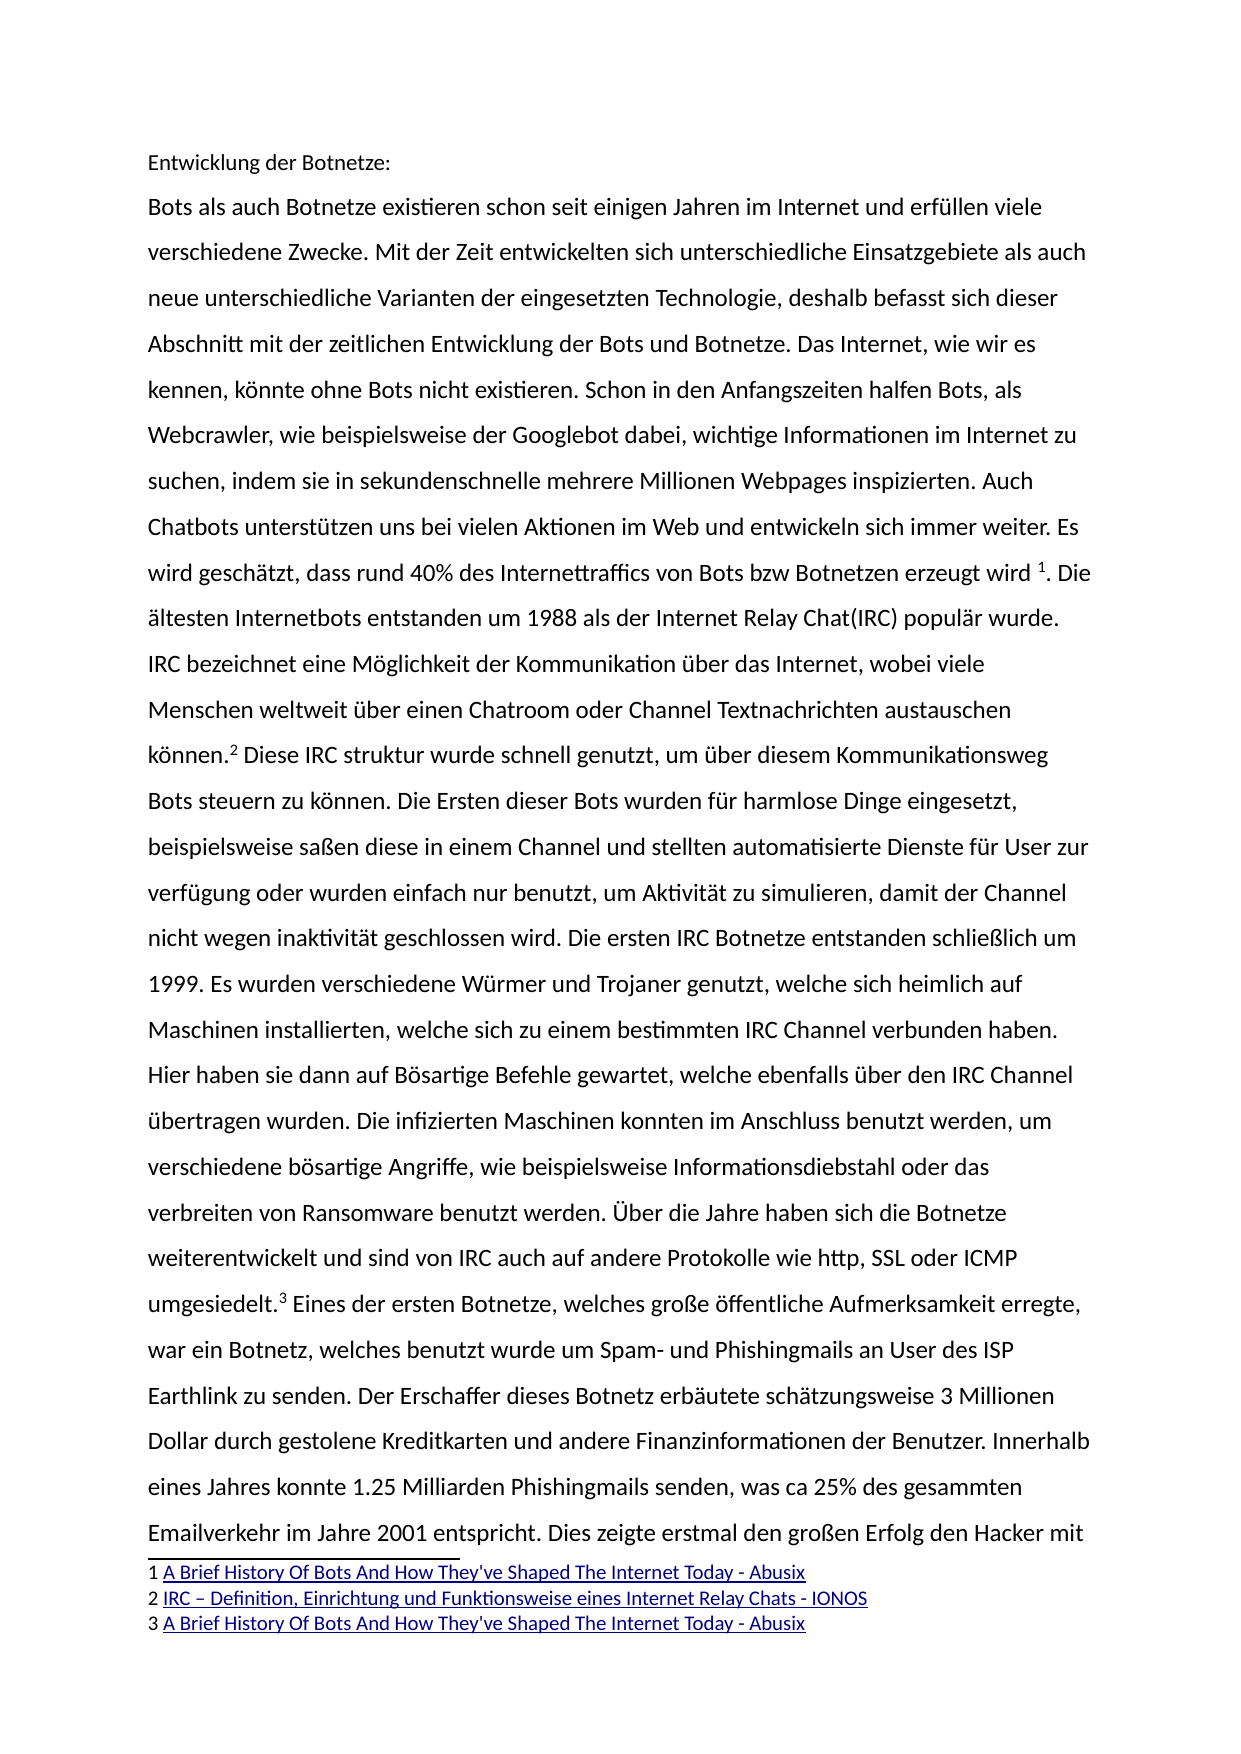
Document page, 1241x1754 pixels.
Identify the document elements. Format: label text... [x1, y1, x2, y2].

text Entwicklung der Botnetze: Bots als auch Botnetze existieren schon seit einigen Jahren im Internet und erfüllen viele verschiedene Zwecke. Mit der Zeit entwickelten sich unterschiedliche Einsatzgebiete als auch neue unterschiedliche Varianten der eingesetzten Technologie, deshalb befasst sich dieser Abschnitt mit der zeitlichen Entwicklung der Bots und Botnetze. Das Internet, wie wir es kennen, könnte ohne Bots nicht existieren. Schon in den Anfangszeiten halfen Bots, als Webcrawler, wie beispielsweise der Googlebot dabei, wichtige Informationen im Internet zu suchen, indem sie in sekundenschnelle mehrere Millionen Webpages inspizierten. Auch Chatbots unterstützen uns bei vielen Aktionen im Web und entwickeln sich immer weiter. Es wird geschätzt, dass rund 40% des Internettraffics von Bots bzw Botnetzen erzeugt wird . Die ältesten Internetbots entstanden um 1988 als der Internet Relay Chat(IRC) populär wurde. IRC bezeichnet eine Möglichkeit der Kommunikation über das Internet, wobei viele Menschen weltweit über einen Chatroom oder Channel Textnachrichten austauschen können. Diese IRC struktur wurde schnell genutzt, um über diesem Kommunikationsweg Bots steuern zu können. Die Ersten dieser Bots wurden für harmlose Dinge eingesetzt, beispielsweise saßen diese in einem Channel und stellten automatisierte Dienste für User zur verfügung oder wurden einfach nur benutzt, um Aktivität zu simulieren, damit der Channel nicht wegen inaktivität geschlossen wird. Die ersten IRC Botnetze entstanden schließlich um 1999. Es wurden verschiedene Würmer und Trojaner genutzt, welche sich heimlich auf Maschinen installierten, welche sich zu einem bestimmten IRC Channel verbunden haben. Hier haben sie dann auf Bösartige Befehle gewartet, welche ebenfalls über den IRC Channel übertragen wurden. Die infizierten Maschinen konnten im Anschluss benutzt werden, um verschiedene bösartige Angriffe, wie beispielsweise Informationsdiebstahl oder das verbreiten von Ransomware benutzt werden. Über die Jahre haben sich die Botnetze weiterentwickelt und sind von IRC auch auf andere Protokolle wie http, SSL oder ICMP umgesiedelt. Eines der ersten Botnetze, welches große öffentliche Aufmerksamkeit erregte, war ein Botnetz, welches benutzt wurde um Spam- und Phishingmails an User des ISP Earthlink zu senden. Der Erschaffer dieses Botnetz erbäutete schätzungsweise 3 Millionen Dollar durch gestolene Kreditkarten und andere Finanzinformationen der Benutzer. Innerhalb eines Jahres konnte 1.25 Milliarden Phishingmails senden, was ca 25% des gesammten Emailverkehr im Jahre 2001 entspricht. Dies zeigte erstmal den großen Erfolg den Hacker mit [148, 148, 1093, 1547]
text A Brief History Of Bots And How They've Shaped The Internet Today - Abusix [148, 1610, 1093, 1636]
text IRC – Definition, Einrichtung und Funktionsweise eines Internet Relay Chats - IONOS [148, 1585, 1093, 1610]
text A Brief History Of Bots And How They've Shaped The Internet Today - Abusix [148, 1559, 1093, 1585]
